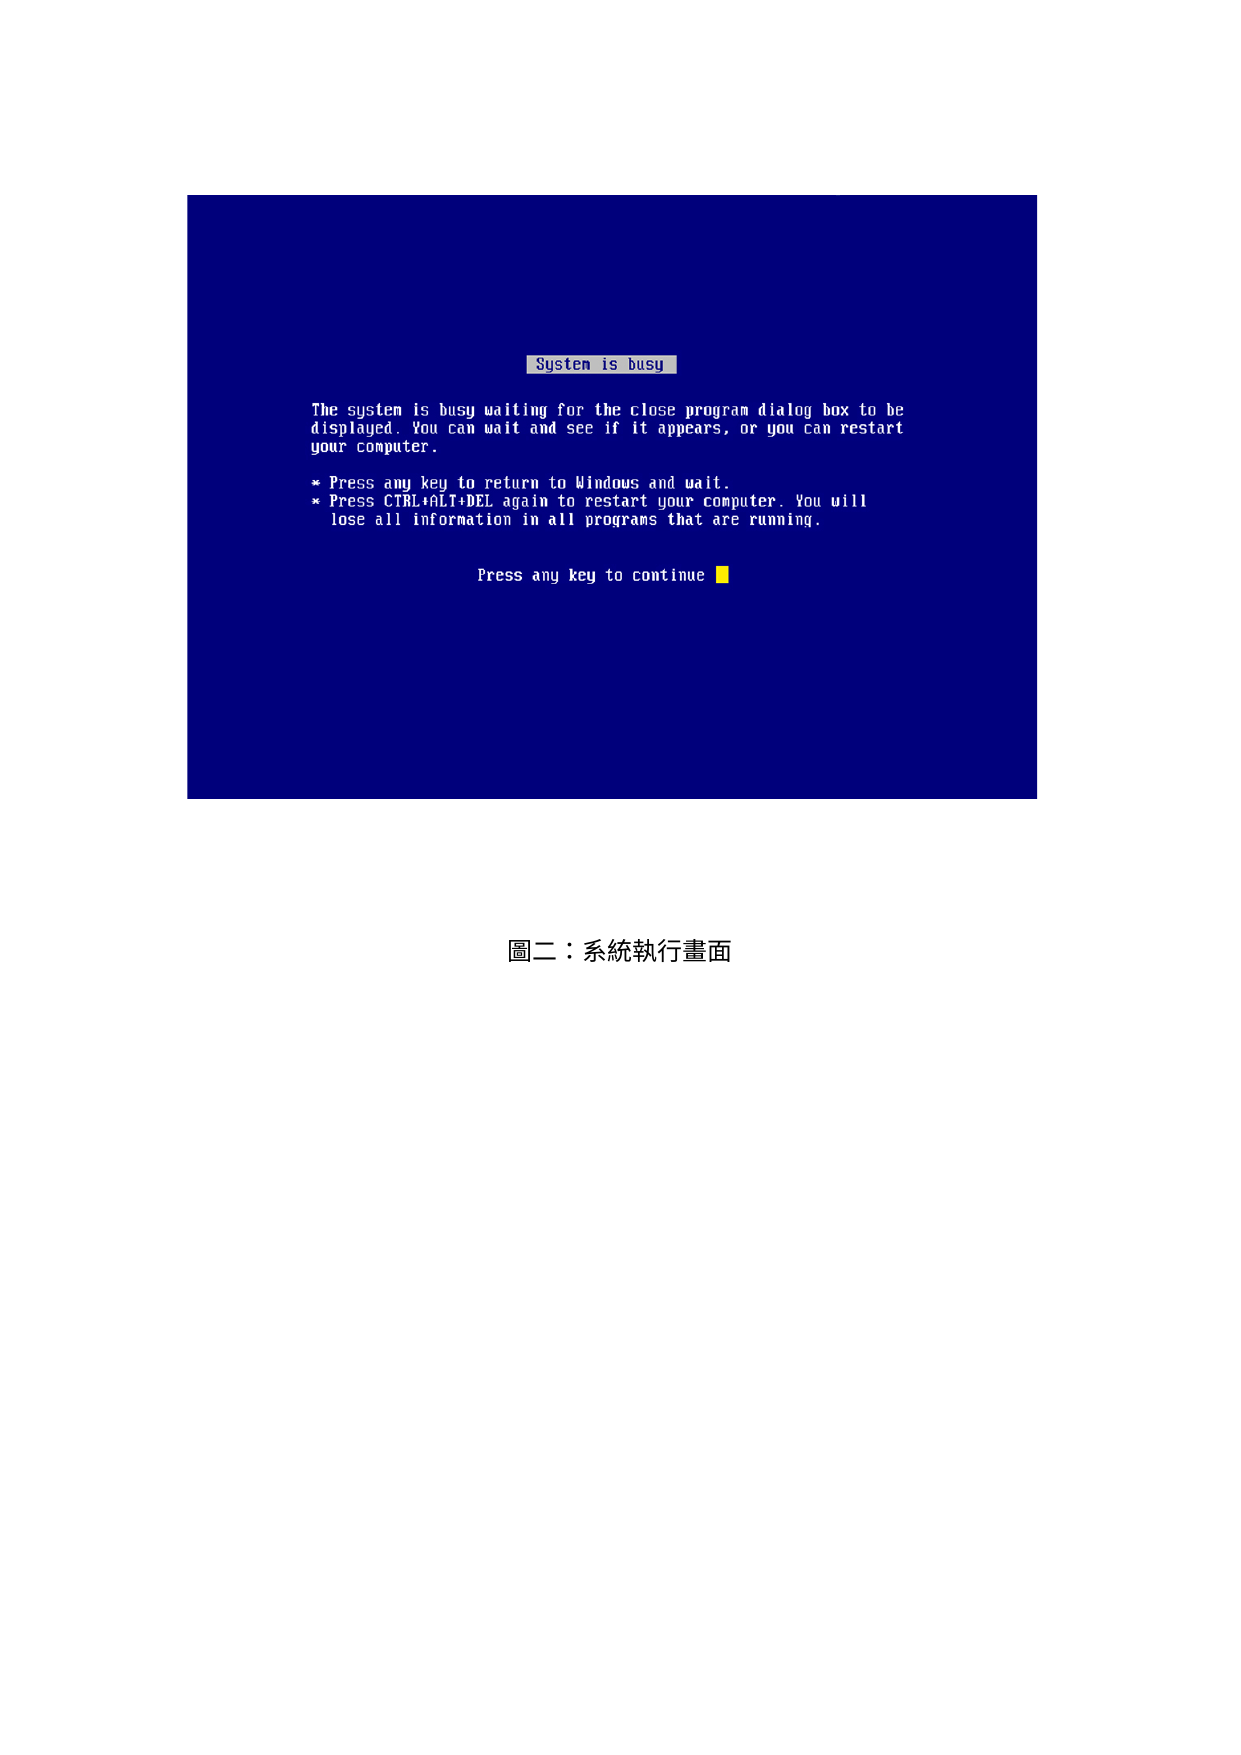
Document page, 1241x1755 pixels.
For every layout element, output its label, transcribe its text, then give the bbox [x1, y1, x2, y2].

text 圖二：系統執行畫面 [187, 908, 1053, 971]
